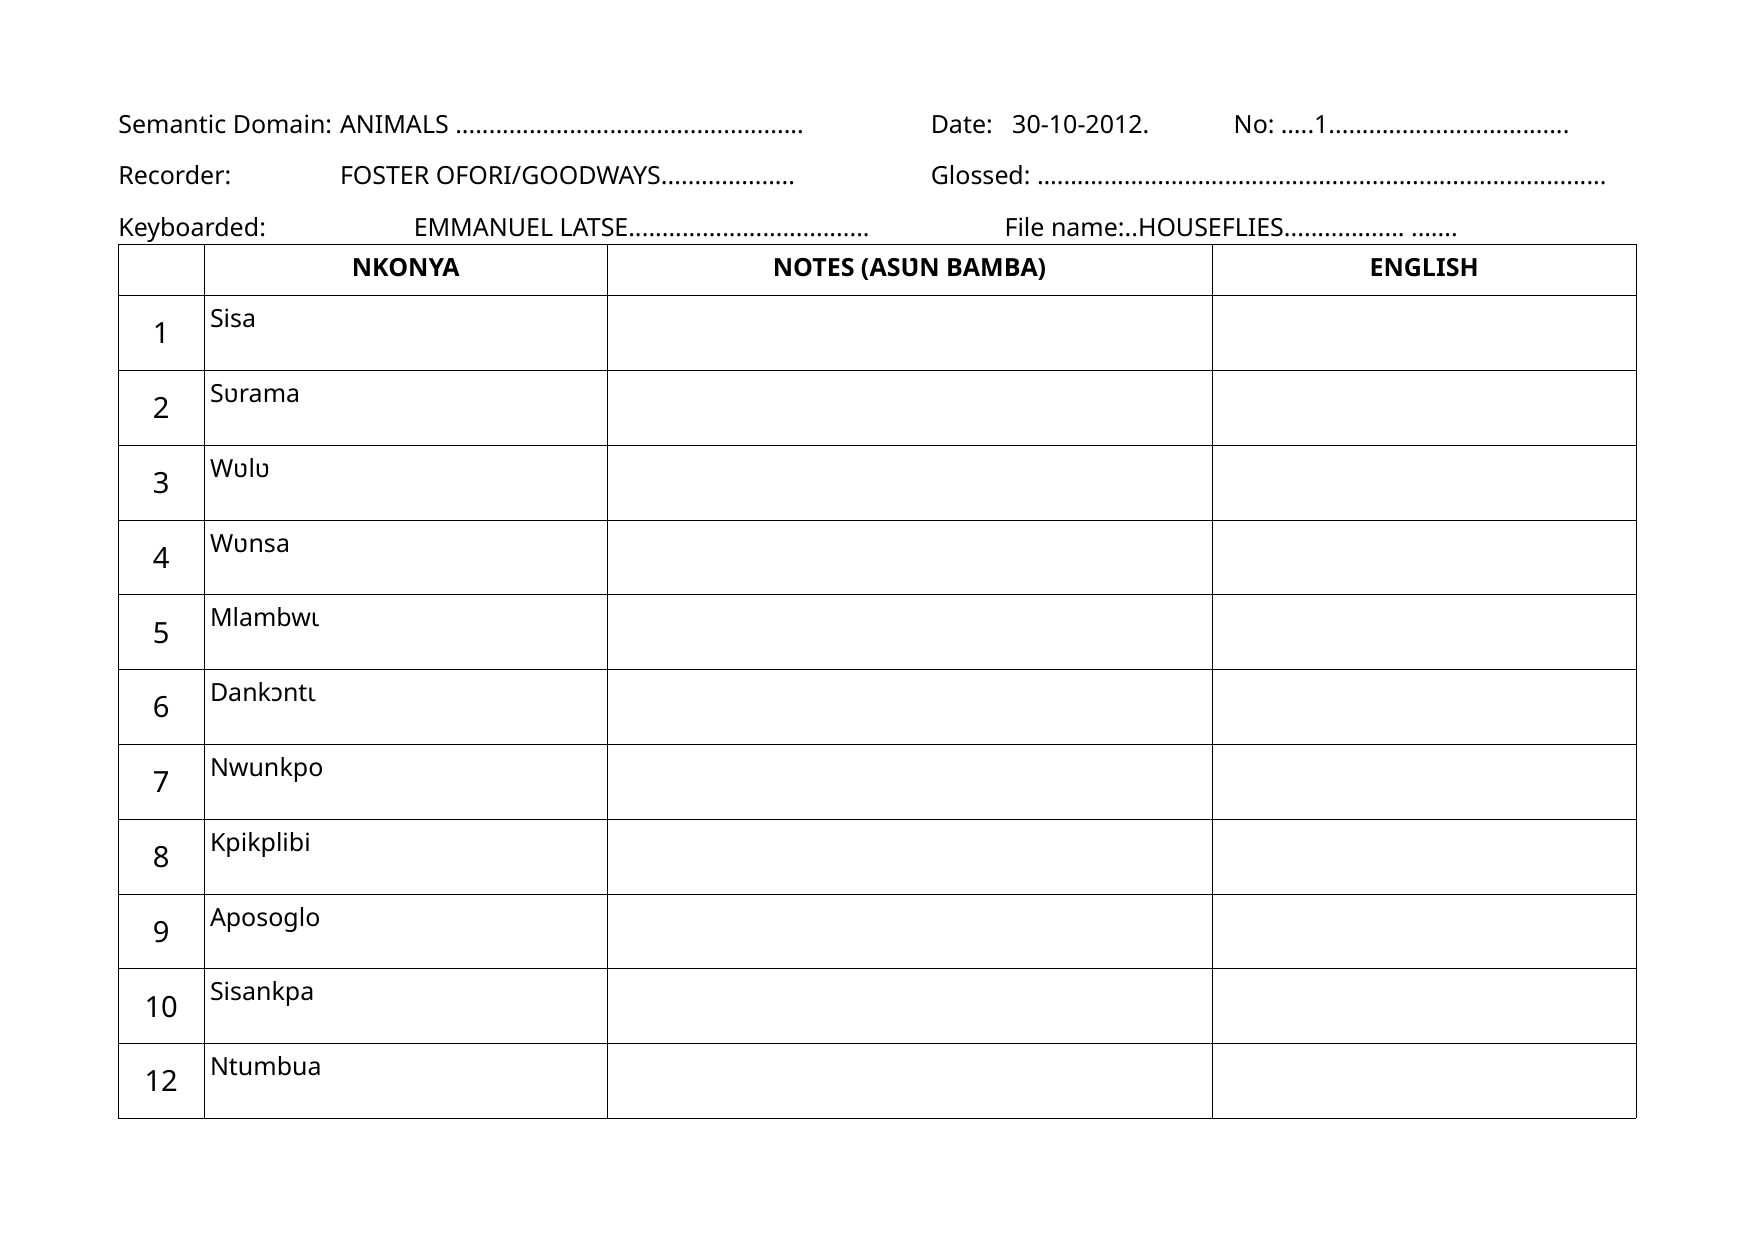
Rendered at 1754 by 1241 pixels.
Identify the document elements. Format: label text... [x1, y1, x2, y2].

table_cell Dankɔntɩ [205, 670, 607, 744]
table_cell [1213, 595, 1636, 669]
table_cell 8 [119, 820, 204, 893]
table_cell [1213, 1044, 1636, 1118]
table_cell 9 [119, 895, 204, 968]
table_cell [1213, 296, 1636, 370]
table_cell [608, 969, 1212, 1043]
table_cell [1213, 745, 1636, 819]
table_cell 4 [119, 521, 204, 594]
table_cell [1213, 446, 1636, 519]
table_cell [1213, 895, 1636, 968]
table_cell [608, 820, 1212, 893]
table_cell Wʋlʋ [205, 446, 607, 519]
table_cell Sʋrama [205, 371, 607, 445]
text Keyboarded: EMMANUEL LATSE.................................... File name:..HOUSEFLIES.................. .…... [118, 210, 1636, 244]
table_cell Ntumbua [205, 1044, 607, 1118]
table_header NKONYA [205, 245, 607, 295]
table_cell [608, 296, 1212, 370]
table_cell Sisankpa [205, 969, 607, 1043]
table_cell Wʋnsa [205, 521, 607, 594]
table_cell [608, 895, 1212, 968]
table_cell Mlambwɩ [205, 595, 607, 669]
table_cell [608, 670, 1212, 744]
table_cell [1213, 969, 1636, 1043]
table_cell [1213, 371, 1636, 445]
table_cell [1213, 820, 1636, 893]
table_header ENGLISH [1213, 245, 1636, 295]
table_cell [608, 521, 1212, 594]
table_cell [608, 1044, 1212, 1118]
table_cell 6 [119, 670, 204, 744]
table_cell Nwunkpo [205, 745, 607, 819]
table_cell 2 [119, 371, 204, 445]
table_cell Sisa [205, 296, 607, 370]
table_cell 10 [119, 969, 204, 1043]
table_header NOTES (ASƲN BAMBA) [608, 245, 1212, 295]
table_cell Kpikplibi [205, 820, 607, 893]
table_cell [1213, 670, 1636, 744]
table_cell 5 [119, 595, 204, 669]
table_cell 12 [119, 1044, 204, 1118]
text Recorder: FOSTER OFORI/GOODWAYS.................... Glossed: ….................................................................................. [118, 158, 1636, 192]
table_cell [608, 595, 1212, 669]
table_cell [608, 371, 1212, 445]
table_cell 3 [119, 446, 204, 519]
text Semantic Domain: ANIMALS .................................................... Date: 30-10-2012. No: …..1.......….......................... [118, 106, 1636, 140]
table_cell [1213, 521, 1636, 594]
table_cell [608, 446, 1212, 519]
table_cell 7 [119, 745, 204, 819]
table_cell 1 [119, 296, 204, 370]
table_cell [608, 745, 1212, 819]
table_header [119, 245, 204, 295]
table_cell Aposoglo [205, 895, 607, 968]
